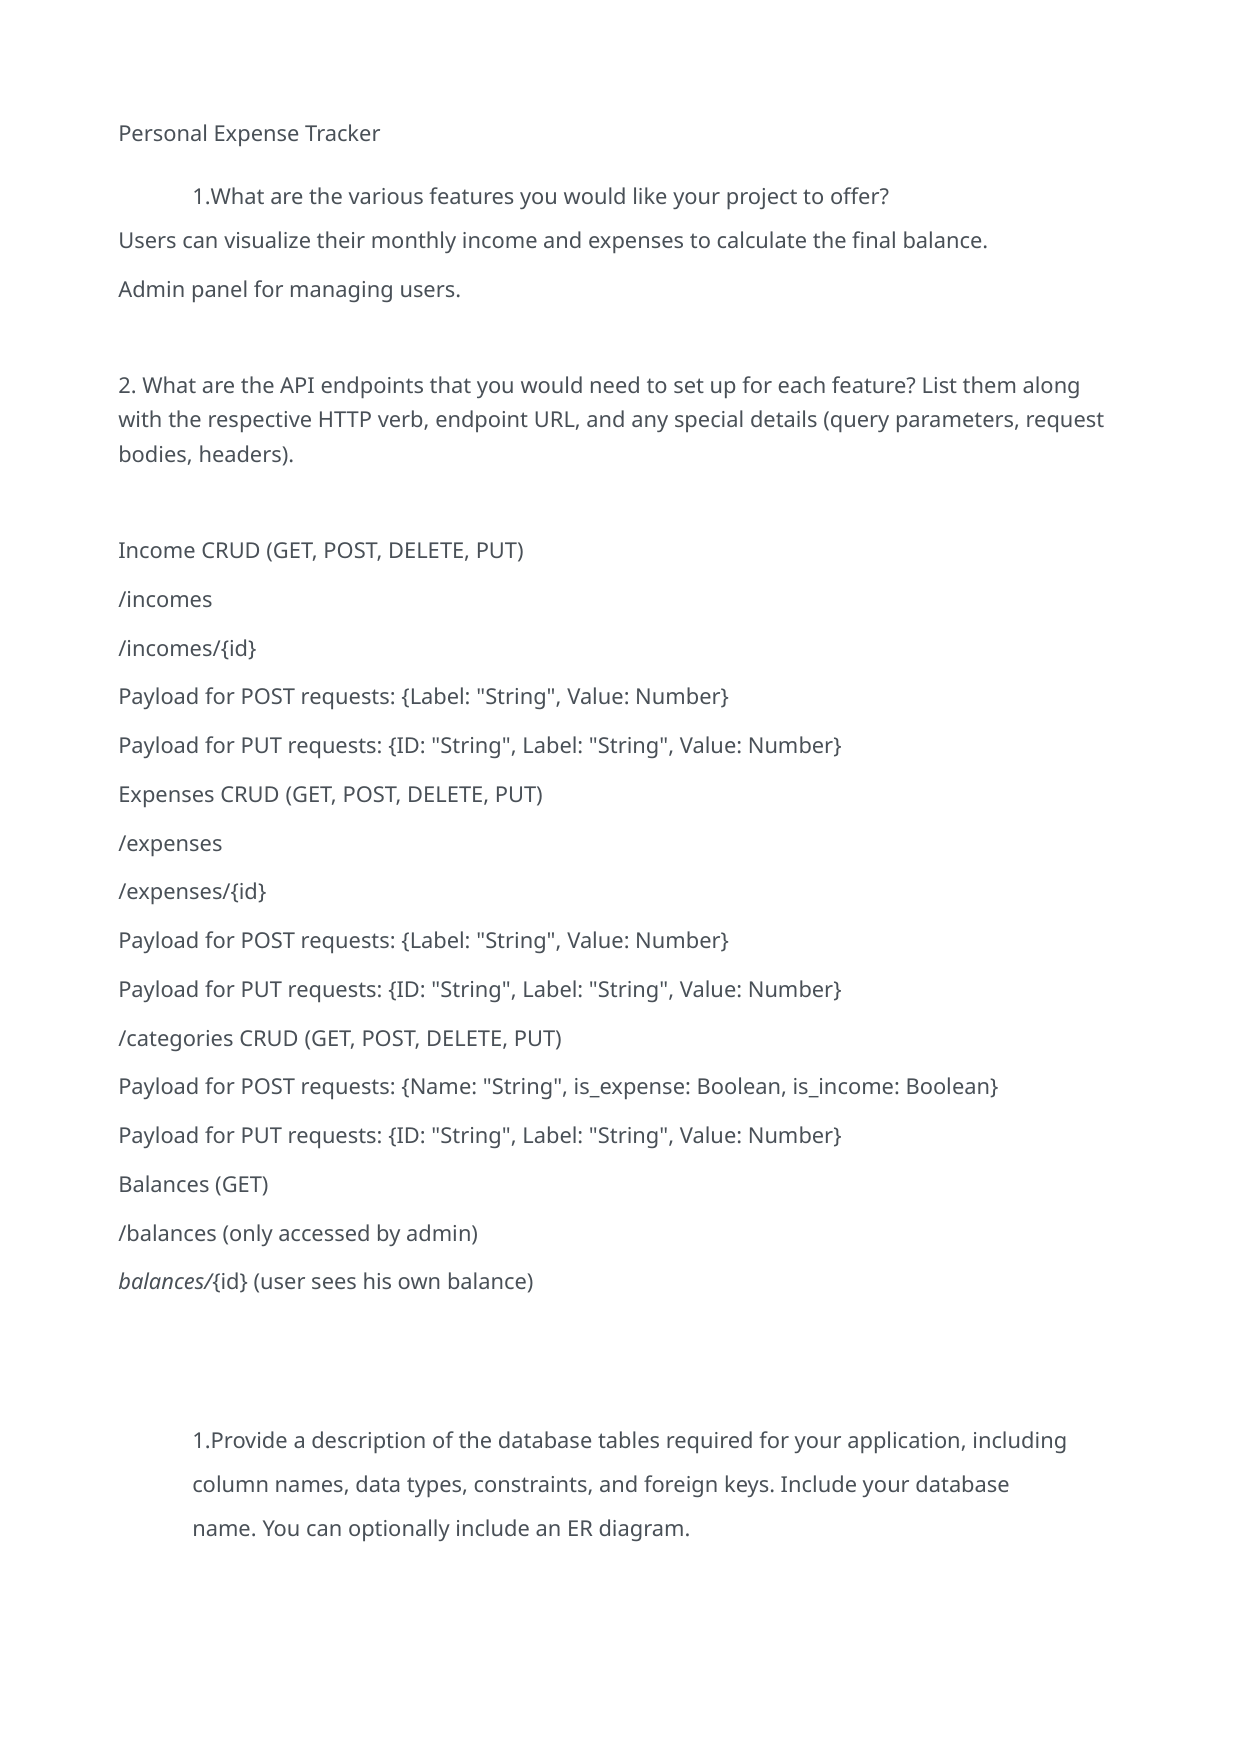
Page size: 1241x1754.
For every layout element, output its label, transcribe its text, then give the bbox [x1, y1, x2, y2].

text Users can visualize their monthly income and expenses to calculate the final balance. [118, 225, 1122, 255]
list What are the various features you would like your project to offer? [118, 167, 1122, 211]
text Payload for PUT requests: {ID: "String", Label: "String", Value: Number} [118, 730, 1122, 760]
text Payload for POST requests: {Label: "String", Value: Number} [118, 681, 1122, 711]
text Expenses CRUD (GET, POST, DELETE, PUT) [118, 779, 1122, 808]
text Income CRUD (GET, POST, DELETE, PUT) [118, 535, 1122, 565]
text Payload for PUT requests: {ID: "String", Label: "String", Value: Number} [118, 1120, 1122, 1150]
text /categories CRUD (GET, POST, DELETE, PUT) [118, 1022, 1122, 1052]
text Payload for POST requests: {Name: "String", is_expense: Boolean, is_income: Boolean} [118, 1071, 1122, 1101]
text balances/{id} (user sees his own balance) [118, 1266, 1122, 1296]
text /expenses [118, 827, 1122, 857]
text /incomes [118, 584, 1122, 613]
text Personal Expense Tracker [118, 118, 1122, 148]
text Balances (GET) [118, 1169, 1122, 1198]
text 2. What are the API endpoints that you would need to set up for each feature? List them along with the respective HTTP verb, endpoint URL, and any special details (query parameters, request bodies, headers). [118, 370, 1122, 468]
text /balances (only accessed by admin) [118, 1217, 1122, 1247]
text /expenses/{id} [118, 876, 1122, 906]
text Payload for PUT requests: {ID: "String", Label: "String", Value: Number} [118, 974, 1122, 1003]
text Payload for POST requests: {Label: "String", Value: Number} [118, 925, 1122, 955]
list Provide a description of the database tables required for your application, including column names, data types, constraints, and foreign keys. Include your database name. You can optionally include an ER diagram. [118, 1411, 1122, 1543]
text /incomes/{id} [118, 632, 1122, 662]
text Admin panel for managing users. [118, 274, 1122, 304]
